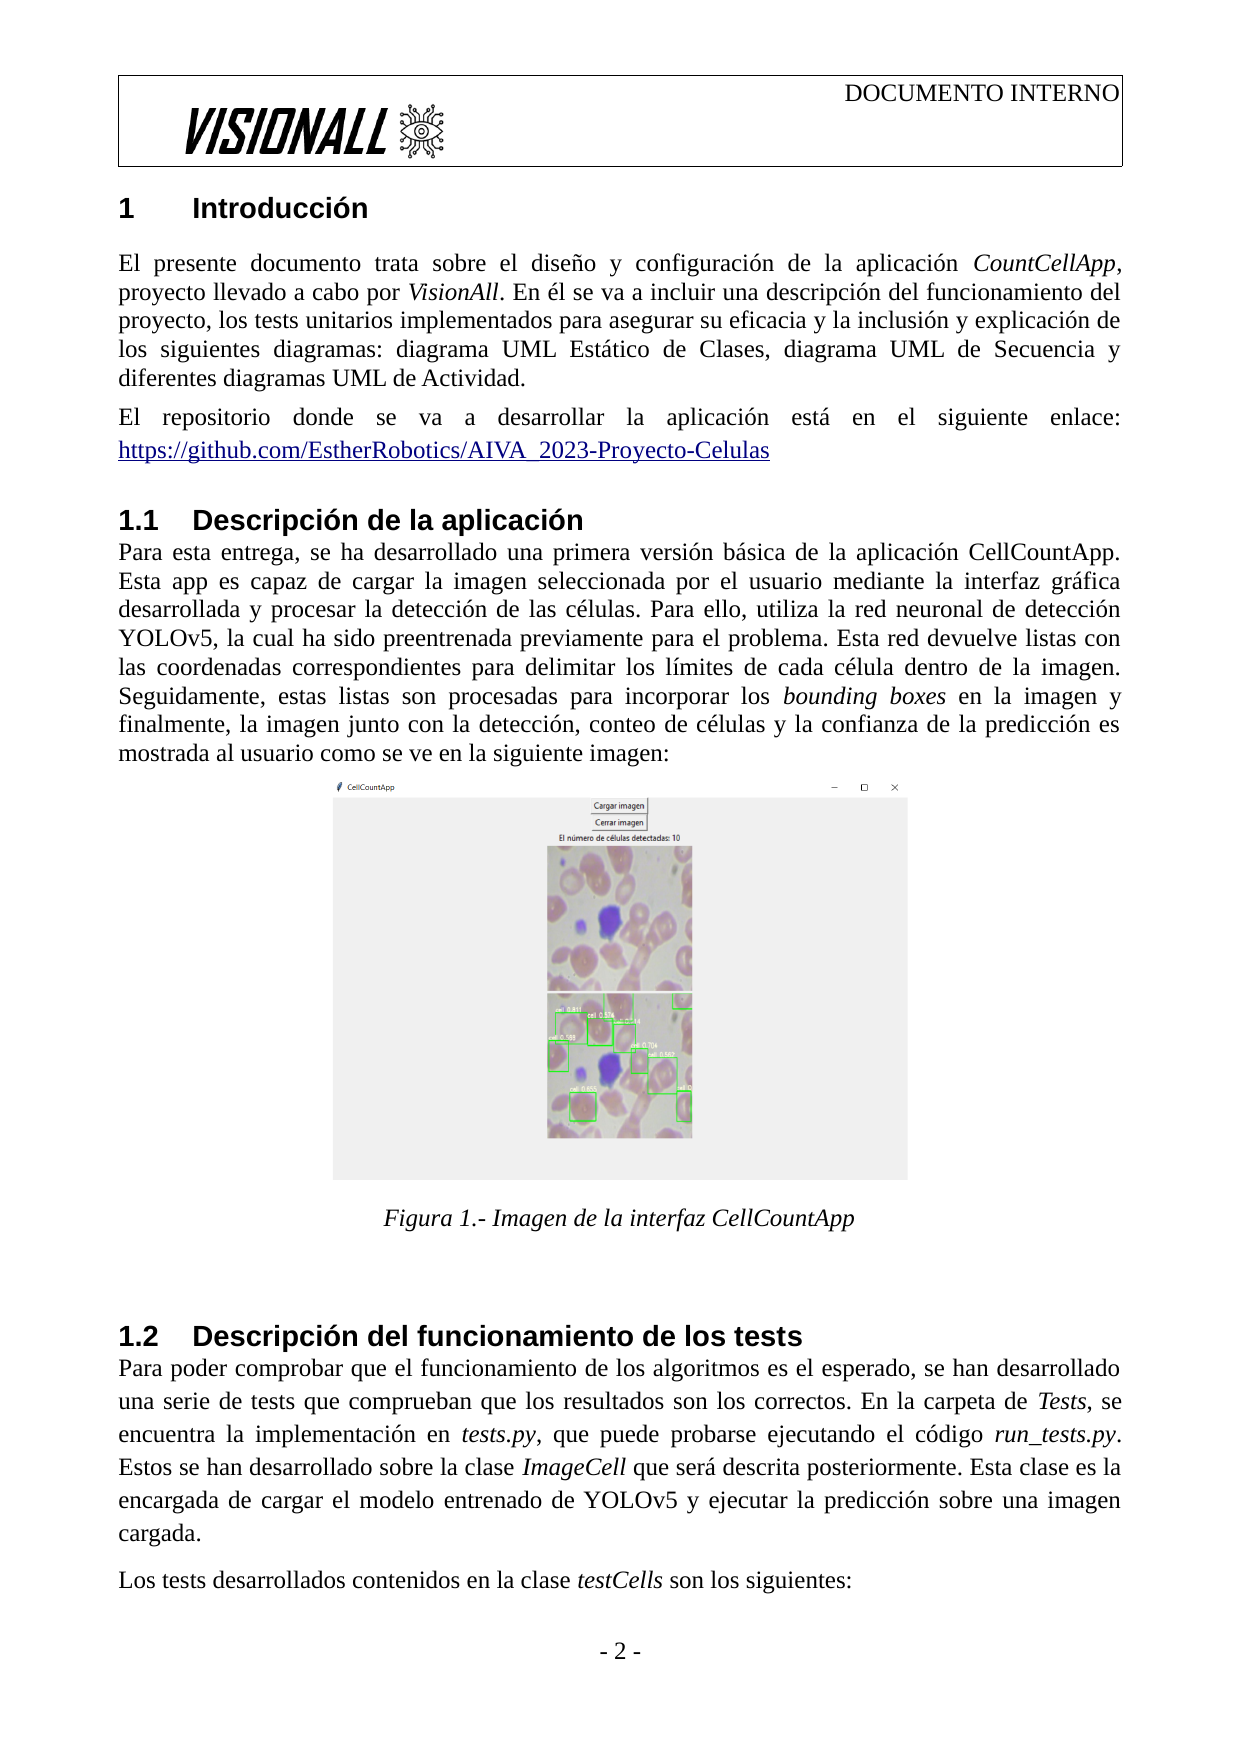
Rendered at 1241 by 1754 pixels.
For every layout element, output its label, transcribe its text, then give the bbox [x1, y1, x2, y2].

subtitle Introducción [118, 191, 1122, 225]
text El presente documento trata sobre el diseño y configuración de la aplicación CountCellApp, proyecto llevado a cabo por VisionAll. En él se va a incluir una descripción del funcionamiento del proyecto, los tests unitarios implementados para asegurar su eficacia y la inclusión y explicación de los siguientes diagramas: diagrama UML Estático de Clases, diagrama UML de Secuencia y diferentes diagramas UML de Actividad. [118, 248, 1122, 392]
subtitle Descripción de la aplicación [118, 503, 1122, 537]
subtitle Descripción del funcionamiento de los tests [118, 1319, 1122, 1353]
text Para esta entrega, se ha desarrollado una primera versión básica de la aplicación CellCountApp. Esta app es capaz de cargar la imagen seleccionada por el usuario mediante la interfaz gráfica desarrollada y procesar la detección de las células. Para ello, utiliza la red neuronal de detección YOLOv5, la cual ha sido preentrenada previamente para el problema. Esta red devuelve listas con las coordenadas correspondientes para delimitar los límites de cada célula dentro de la imagen. Seguidamente, estas listas son procesadas para incorporar los bounding boxes en la imagen y finalmente, la imagen junto con la detección, conteo de células y la confianza de la predicción es mostrada al usuario como se ve en la siguiente imagen: [118, 537, 1122, 767]
text El repositorio donde se va a desarrollar la aplicación está en el siguiente enlace: https://github.com/EstherRobotics/AIVA_2023-Proyecto-Celulas [118, 402, 1122, 464]
text Figura 1.- Imagen de la interfaz CellCountApp [118, 1203, 1122, 1232]
text Los tests desarrollados contenidos en la clase testCells son los siguientes: [118, 1566, 1122, 1594]
text Para poder comprobar que el funcionamiento de los algoritmos es el esperado, se han desarrollado una serie de tests que comprueban que los resultados son los correctos. En la carpeta de Tests, se encuentra la implementación en tests.py, que puede probarse ejecutando el código run_tests.py. Estos se han desarrollado sobre la clase ImageCell que será descrita posteriormente. Esta clase es la encargada de cargar el modelo entrenado de YOLOv5 y ejecutar la predicción sobre una imagen cargada. [118, 1353, 1122, 1547]
